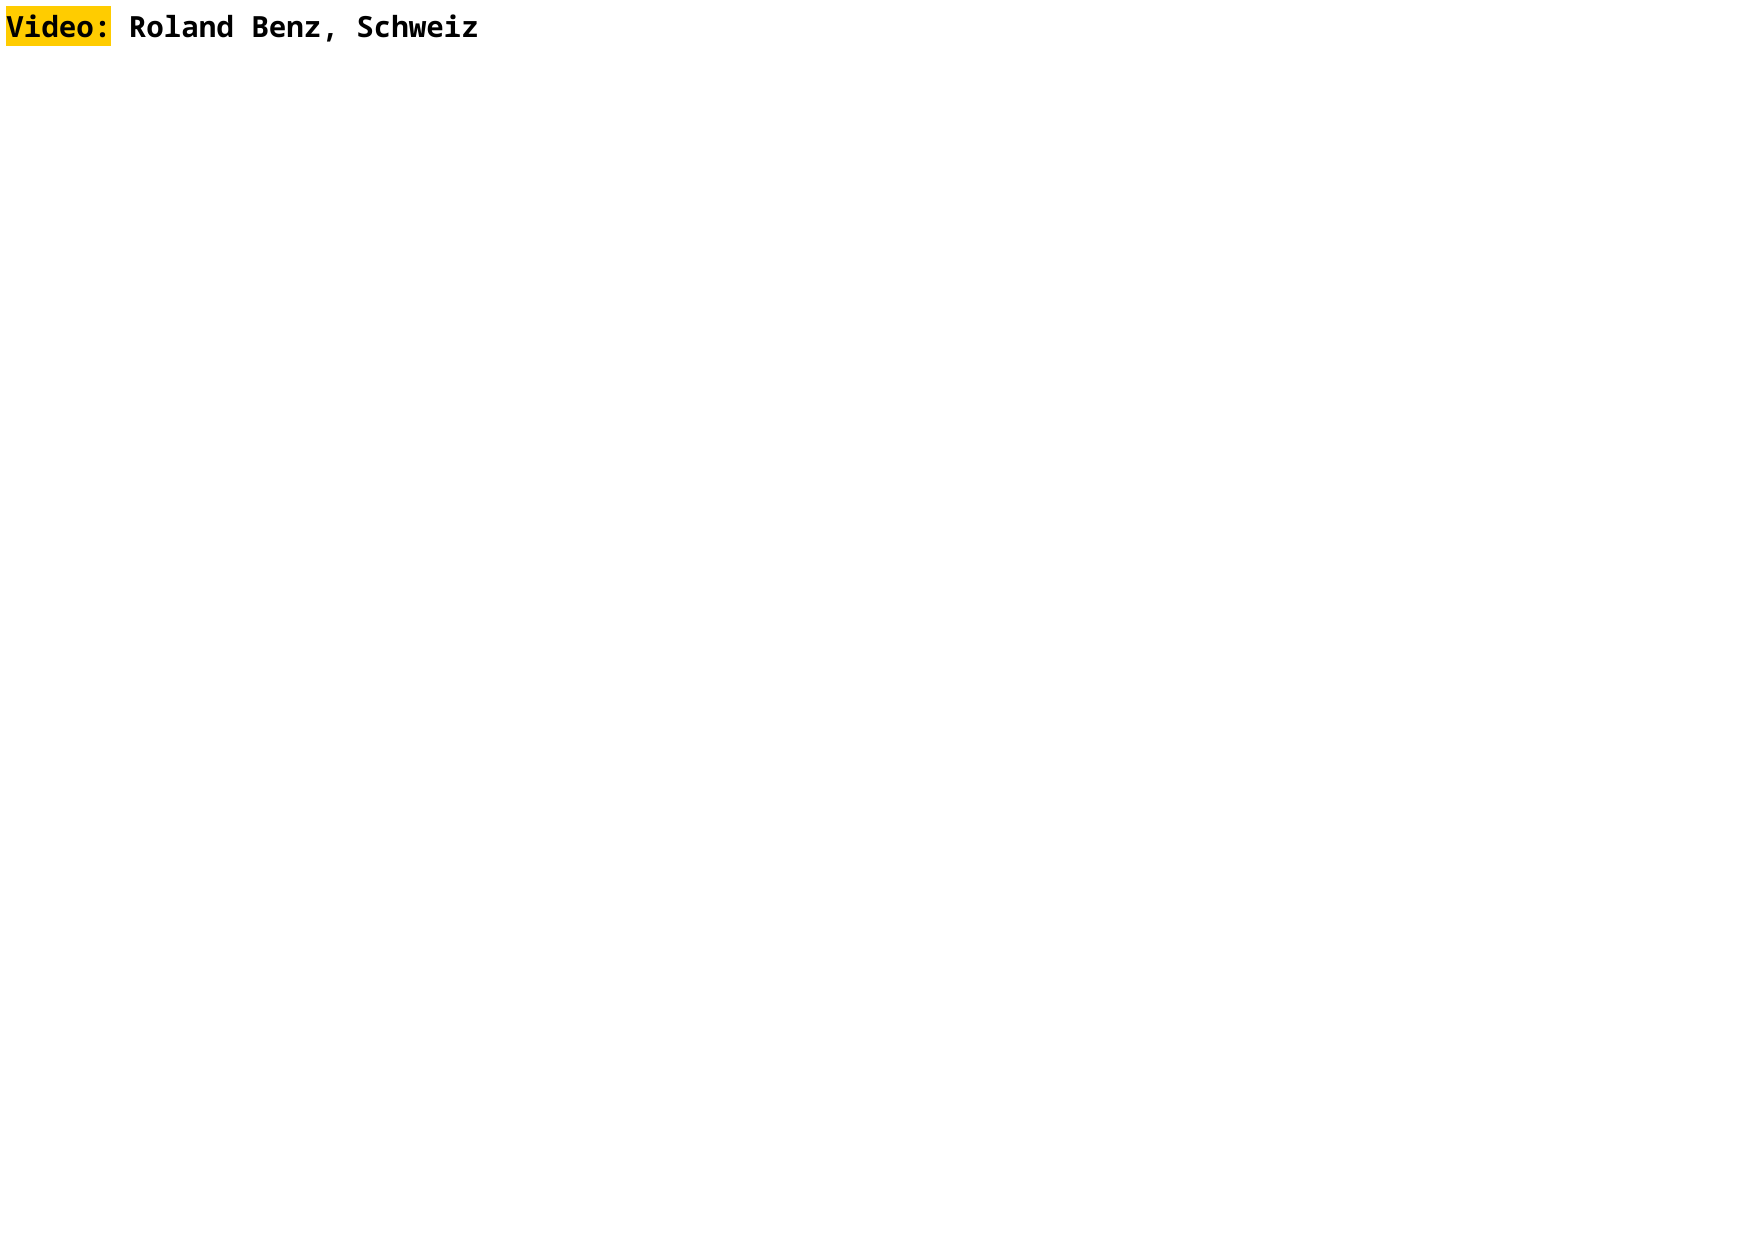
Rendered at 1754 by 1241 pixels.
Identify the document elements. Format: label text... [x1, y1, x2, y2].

list Video: Roland Benz, Schweiz [6, 6, 1748, 46]
